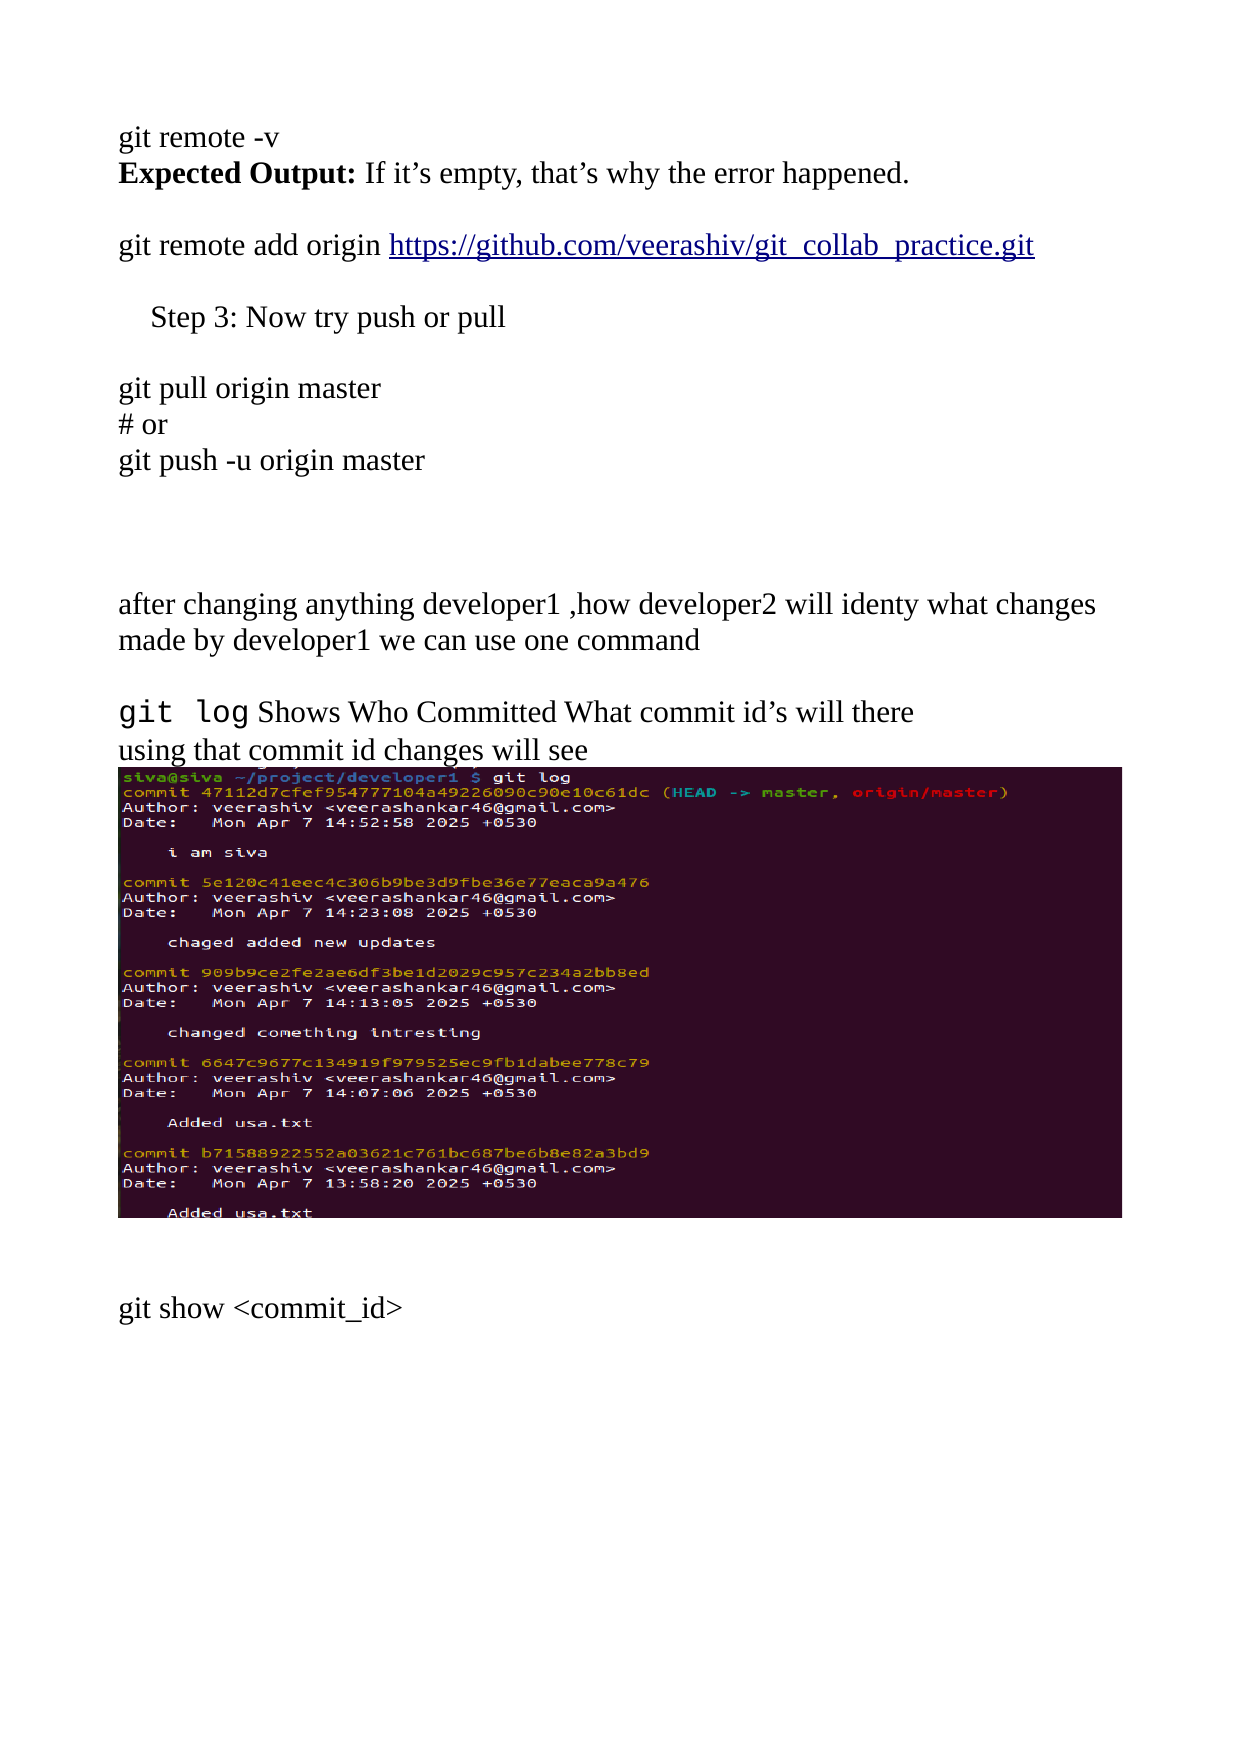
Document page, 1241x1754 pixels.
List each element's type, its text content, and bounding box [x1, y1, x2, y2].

text git pull origin master [118, 370, 1122, 406]
text git remote add origin https://github.com/veerashiv/git_collab_practice.git [118, 226, 1122, 262]
picture [118, 767, 1123, 1218]
text 🔧 Step 3: Now try push or pull [118, 298, 1122, 334]
text after changing anything developer1 ,how developer2 will identy what changes made by developer1 we can use one command [118, 585, 1122, 657]
text using that commit id changes will see [118, 732, 1122, 767]
text git log Shows Who Committed What commit id’s will there [118, 693, 1122, 732]
text git push -u origin master [118, 442, 1122, 477]
text Expected Output: If it’s empty, that’s why the error happened. [118, 154, 1122, 190]
text git show <commit_id> [118, 1289, 1122, 1325]
text # or [118, 406, 1122, 442]
text git remote -v [118, 118, 1122, 154]
